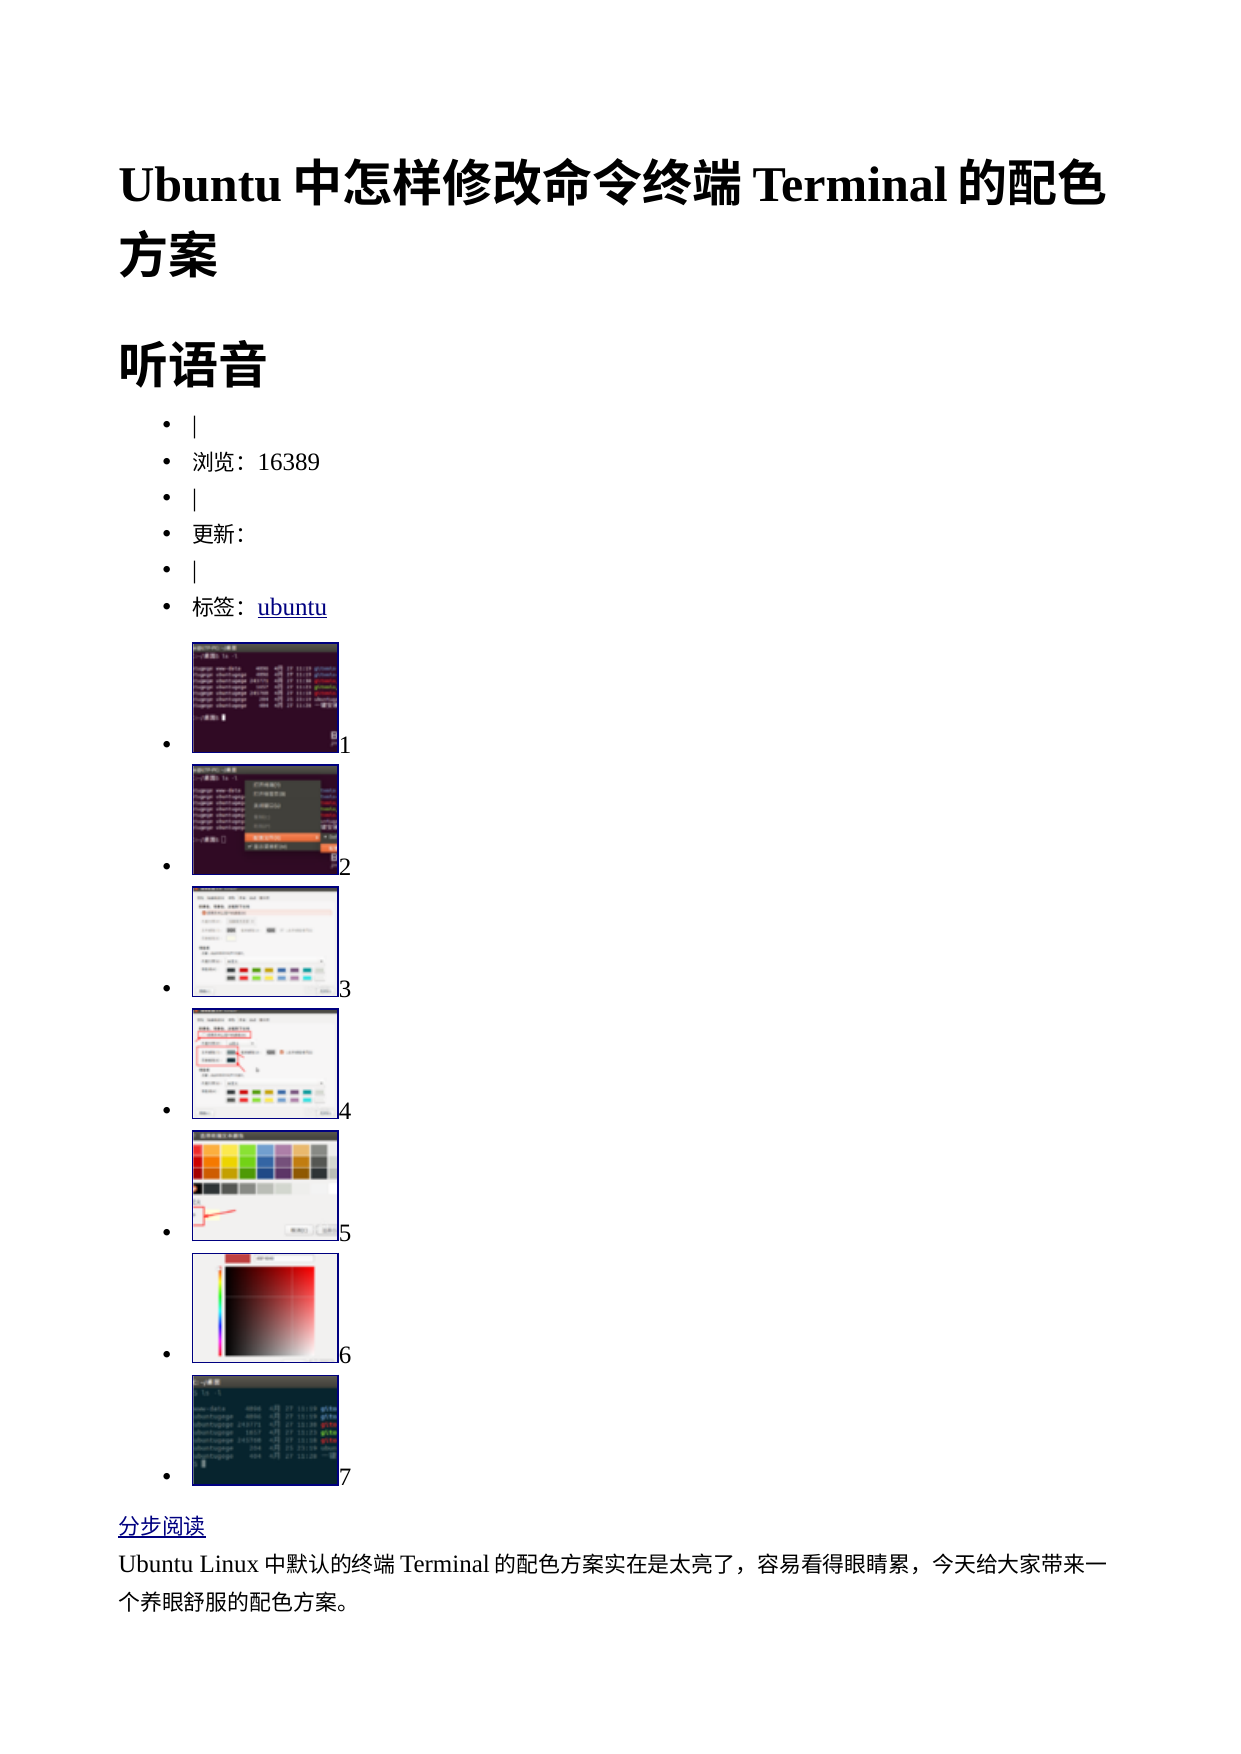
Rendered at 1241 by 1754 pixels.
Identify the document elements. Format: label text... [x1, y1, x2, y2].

list 4 [162, 1008, 1122, 1125]
text 分步阅读 [118, 1511, 1122, 1541]
list 3 [162, 886, 1122, 1003]
subtitle 听语音 [118, 325, 1122, 398]
picture [193, 1254, 337, 1362]
picture [193, 1132, 337, 1240]
list 标签：ubuntu [162, 589, 1122, 621]
list 2 [162, 764, 1122, 881]
list 7 [162, 1374, 1122, 1491]
picture [193, 1010, 337, 1118]
subtitle Ubuntu中怎样修改命令终端Terminal的配色方案 [118, 143, 1122, 288]
picture [193, 766, 337, 874]
list | [162, 555, 1122, 584]
text Ubuntu Linux中默认的终端Terminal的配色方案实在是太亮了，容易看得眼睛累，今天给大家带来一个养眼舒服的配色方案。 [118, 1547, 1122, 1617]
list | [162, 410, 1122, 439]
list 浏览：16389 [162, 445, 1122, 476]
list 5 [162, 1130, 1122, 1247]
list 更新： [162, 517, 1122, 549]
picture [193, 888, 337, 996]
picture [193, 644, 337, 752]
list 1 [162, 642, 1122, 758]
list | [162, 483, 1122, 511]
picture [193, 1376, 337, 1484]
list 6 [162, 1252, 1122, 1369]
